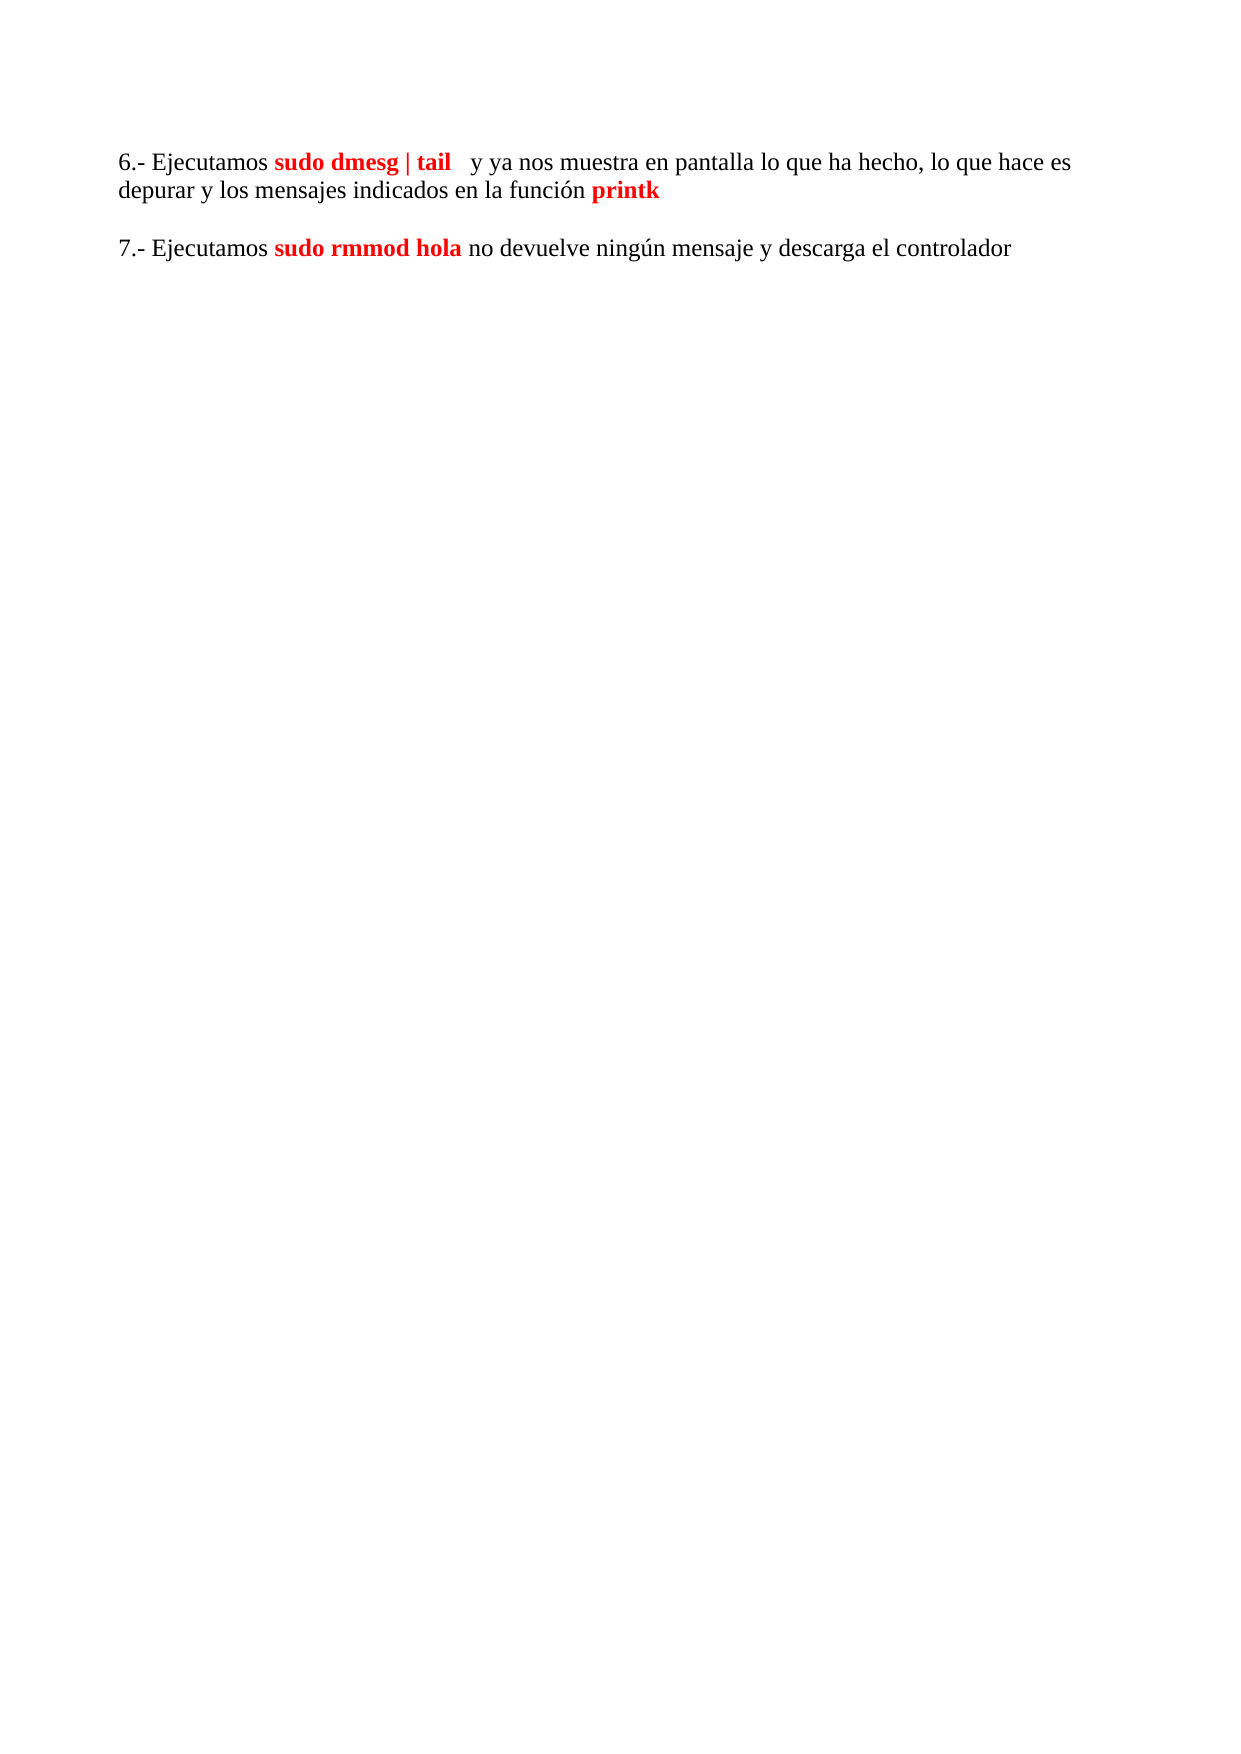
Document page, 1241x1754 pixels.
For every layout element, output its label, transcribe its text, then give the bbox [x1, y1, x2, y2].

text 7.- Ejecutamos sudo rmmod hola no devuelve ningún mensaje y descarga el controlador [118, 233, 1122, 262]
text 6.- Ejecutamos sudo dmesg | tail y ya nos muestra en pantalla lo que ha hecho, lo que hace es depurar y los mensajes indicados en la función printk [118, 147, 1122, 204]
